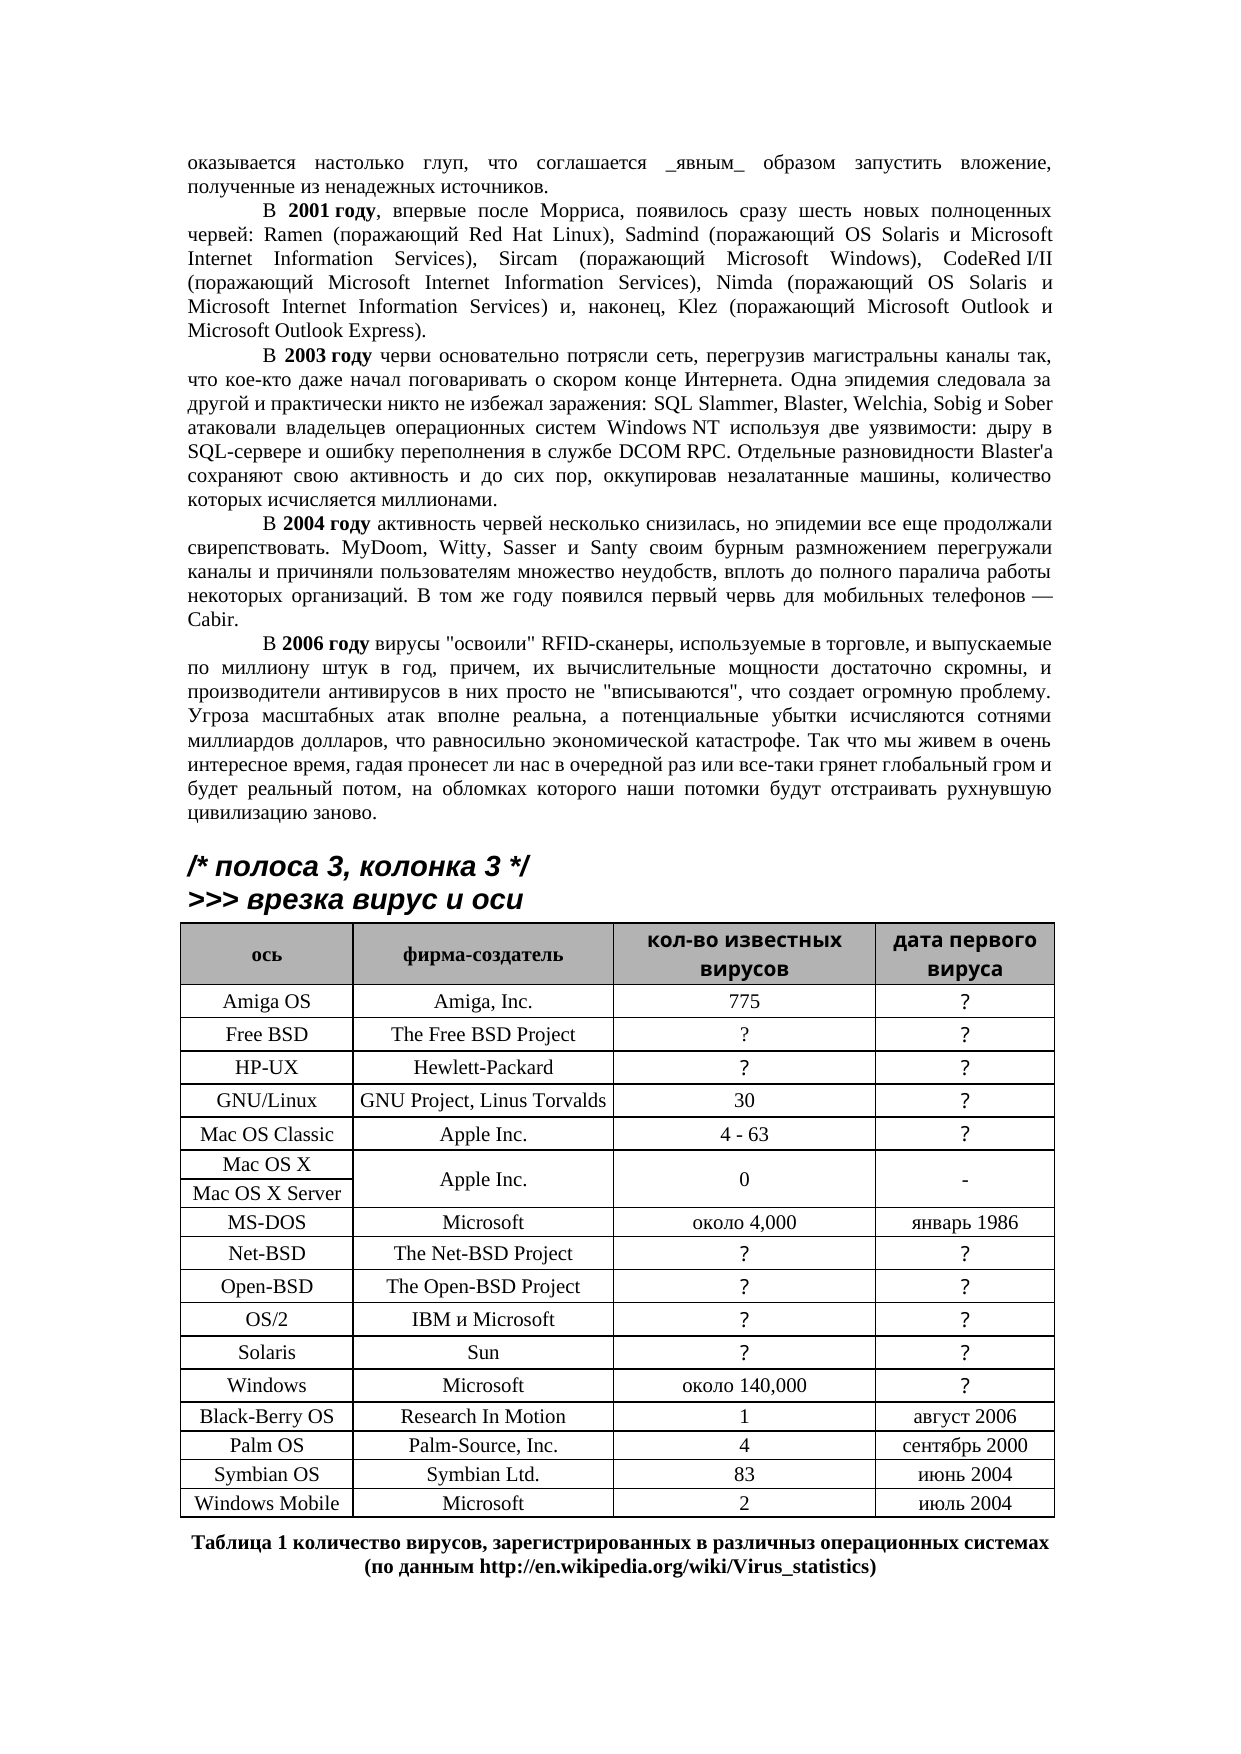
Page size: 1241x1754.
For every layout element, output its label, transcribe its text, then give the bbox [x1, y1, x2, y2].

table_header фирма-создатель [354, 924, 613, 984]
table_cell Palm OS [181, 1432, 352, 1459]
table_cell Black-Berry OS [181, 1403, 352, 1430]
subtitle /* полоса 3, колонка 3 */ >>> врезка вирус и оси [187, 849, 1053, 916]
table_cell август 2006 [876, 1403, 1054, 1430]
table_cell ? [614, 1303, 875, 1335]
table_cell The Open-BSD Project [354, 1270, 613, 1302]
table_cell Apple Inc. [354, 1151, 613, 1207]
table_cell ? [876, 1237, 1054, 1269]
table_cell июль 2004 [876, 1489, 1054, 1516]
table_cell ? [614, 1237, 875, 1269]
table_cell GNU/Linux [181, 1085, 352, 1116]
table_cell - [876, 1151, 1054, 1207]
table_cell ? [614, 1052, 875, 1083]
table_cell ? [614, 1337, 875, 1368]
text В 2006 году вирусы "освоили" RFID-сканеры, используемые в торговле, и выпускаемые по миллиону штук в год, причем, их вычислительные мощности достаточно скромны, и производители антивирусов в них просто не "вписываются", что создает огромную проблему. Угроза масштабных атак вполне реальна, а потенциальные убытки исчисляются сотнями миллиардов долларов, что равносильно экономической катастрофе. Так что мы живем в очень интересное время, гадая пронесет ли нас в очередной раз или все-таки грянет глобальный гром и будет реальный потом, на обломках которого наши потомки будут отстраивать рухнувшую цивилизацию заново. [187, 631, 1053, 824]
table_cell ? [614, 1018, 875, 1050]
table_cell Open-BSD [181, 1270, 352, 1302]
text оказывается настолько глуп, что соглашается _явным_ образом запустить вложение, полученные из ненадежных источников. [187, 150, 1053, 198]
table_cell OS/2 [181, 1303, 352, 1335]
table_cell Sun [354, 1337, 613, 1368]
table_cell Microsoft [354, 1489, 613, 1516]
table_header кол-во известных вирусов [614, 924, 875, 984]
table_cell Hewlett-Packard [354, 1052, 613, 1083]
text В 2004 году активность червей несколько снизилась, но эпидемии все еще продолжали свирепствовать. MyDoom, Witty, Sasser и Santy своим бурным размножением перегружали каналы и причиняли пользователям множество неудобств, вплоть до полного паралича работы некоторых организаций. В том же году появился первый червь для мобильных телефонов — Cabir. [187, 511, 1053, 631]
table_cell 4 - 63 [614, 1118, 875, 1149]
table_cell Research In Motion [354, 1403, 613, 1430]
table_cell ? [876, 1303, 1054, 1335]
table_cell 775 [614, 985, 875, 1017]
table_cell 4 [614, 1432, 875, 1459]
table_header ось [181, 924, 352, 984]
table_cell The Free BSD Project [354, 1018, 613, 1050]
table_cell ? [614, 1270, 875, 1302]
table_cell 2 [614, 1489, 875, 1516]
table_cell IBM и Microsoft [354, 1303, 613, 1335]
table_cell Symbian Ltd. [354, 1460, 613, 1487]
table_cell MS-DOS [181, 1208, 352, 1236]
table_cell Amiga, Inc. [354, 985, 613, 1017]
table_cell около 4,000 [614, 1208, 875, 1236]
table_cell около 140,000 [614, 1370, 875, 1401]
table_cell HP-UX [181, 1052, 352, 1083]
table_cell Windows Mobile [181, 1489, 352, 1516]
table_cell Mac OS X [181, 1151, 352, 1178]
table_cell 1 [614, 1403, 875, 1430]
table_cell сентябрь 2000 [876, 1432, 1054, 1459]
table_cell 30 [614, 1085, 875, 1116]
table_cell январь 1986 [876, 1208, 1054, 1236]
text В 2003 году черви основательно потрясли сеть, перегрузив магистральны каналы так, что кое-кто даже начал поговаривать о скором конце Интернета. Одна эпидемия следовала за другой и практически никто не избежал заражения: SQL Slammer, Blaster, Welchia, Sobig и Sober атаковали владельцев операционных систем Windows NT используя две уязвимости: дыру в SQL-сервере и ошибку переполнения в службе DCOM RPC. Отдельные разновидности Blaster'а сохраняют свою активность и до сих пор, оккупировав незалатанные машины, количество которых исчисляется миллионами. [187, 342, 1053, 511]
table_cell The Net-BSD Project [354, 1237, 613, 1269]
table_cell Amiga OS [181, 985, 352, 1017]
table_cell ? [876, 1052, 1054, 1083]
table_cell Mac OS X Server [181, 1180, 352, 1207]
table_header дата первого вируса [876, 924, 1054, 984]
table_cell Free BSD [181, 1018, 352, 1050]
table_cell GNU Project, Linus Torvalds [354, 1085, 613, 1116]
table_cell ? [876, 985, 1054, 1017]
table_cell ? [876, 1118, 1054, 1149]
table_cell Net-BSD [181, 1237, 352, 1269]
table_cell ? [876, 1085, 1054, 1116]
table_cell Mac OS Classic [181, 1118, 352, 1149]
table_cell Apple Inc. [354, 1118, 613, 1149]
table_cell ? [876, 1370, 1054, 1401]
table_cell Microsoft [354, 1370, 613, 1401]
table_cell Microsoft [354, 1208, 613, 1236]
table_cell 0 [614, 1151, 875, 1207]
table_cell Solaris [181, 1337, 352, 1368]
table_cell ? [876, 1337, 1054, 1368]
table_cell Windows [181, 1370, 352, 1401]
table_cell Symbian OS [181, 1460, 352, 1487]
table_cell ? [876, 1270, 1054, 1302]
text Таблица 1 количество вирусов, зарегистрированных в различныз операционных системах (по данным http://en.wikipedia.org/wiki/Virus_statistics) [187, 1530, 1053, 1578]
table_cell ? [876, 1018, 1054, 1050]
text В 2001 году, впервые после Морриса, появилось сразу шесть новых полноценных червей: Ramen (поражающий Red Hat Linux), Sadmind (поражающий OS Solaris и Microsoft Internet Information Services), Sircam (поражающий Microsoft Windows), СodeRed I/II (поражающий Microsoft Internet Information Services), Nimda (поражающий OS Solaris и Microsoft Internet Information Services) и, наконец, Klez (поражающий Microsoft Outlook и Microsoft Outlook Express). [187, 198, 1053, 342]
table_cell 83 [614, 1460, 875, 1487]
table_cell Palm-Source, Inc. [354, 1432, 613, 1459]
table_cell июнь 2004 [876, 1460, 1054, 1487]
